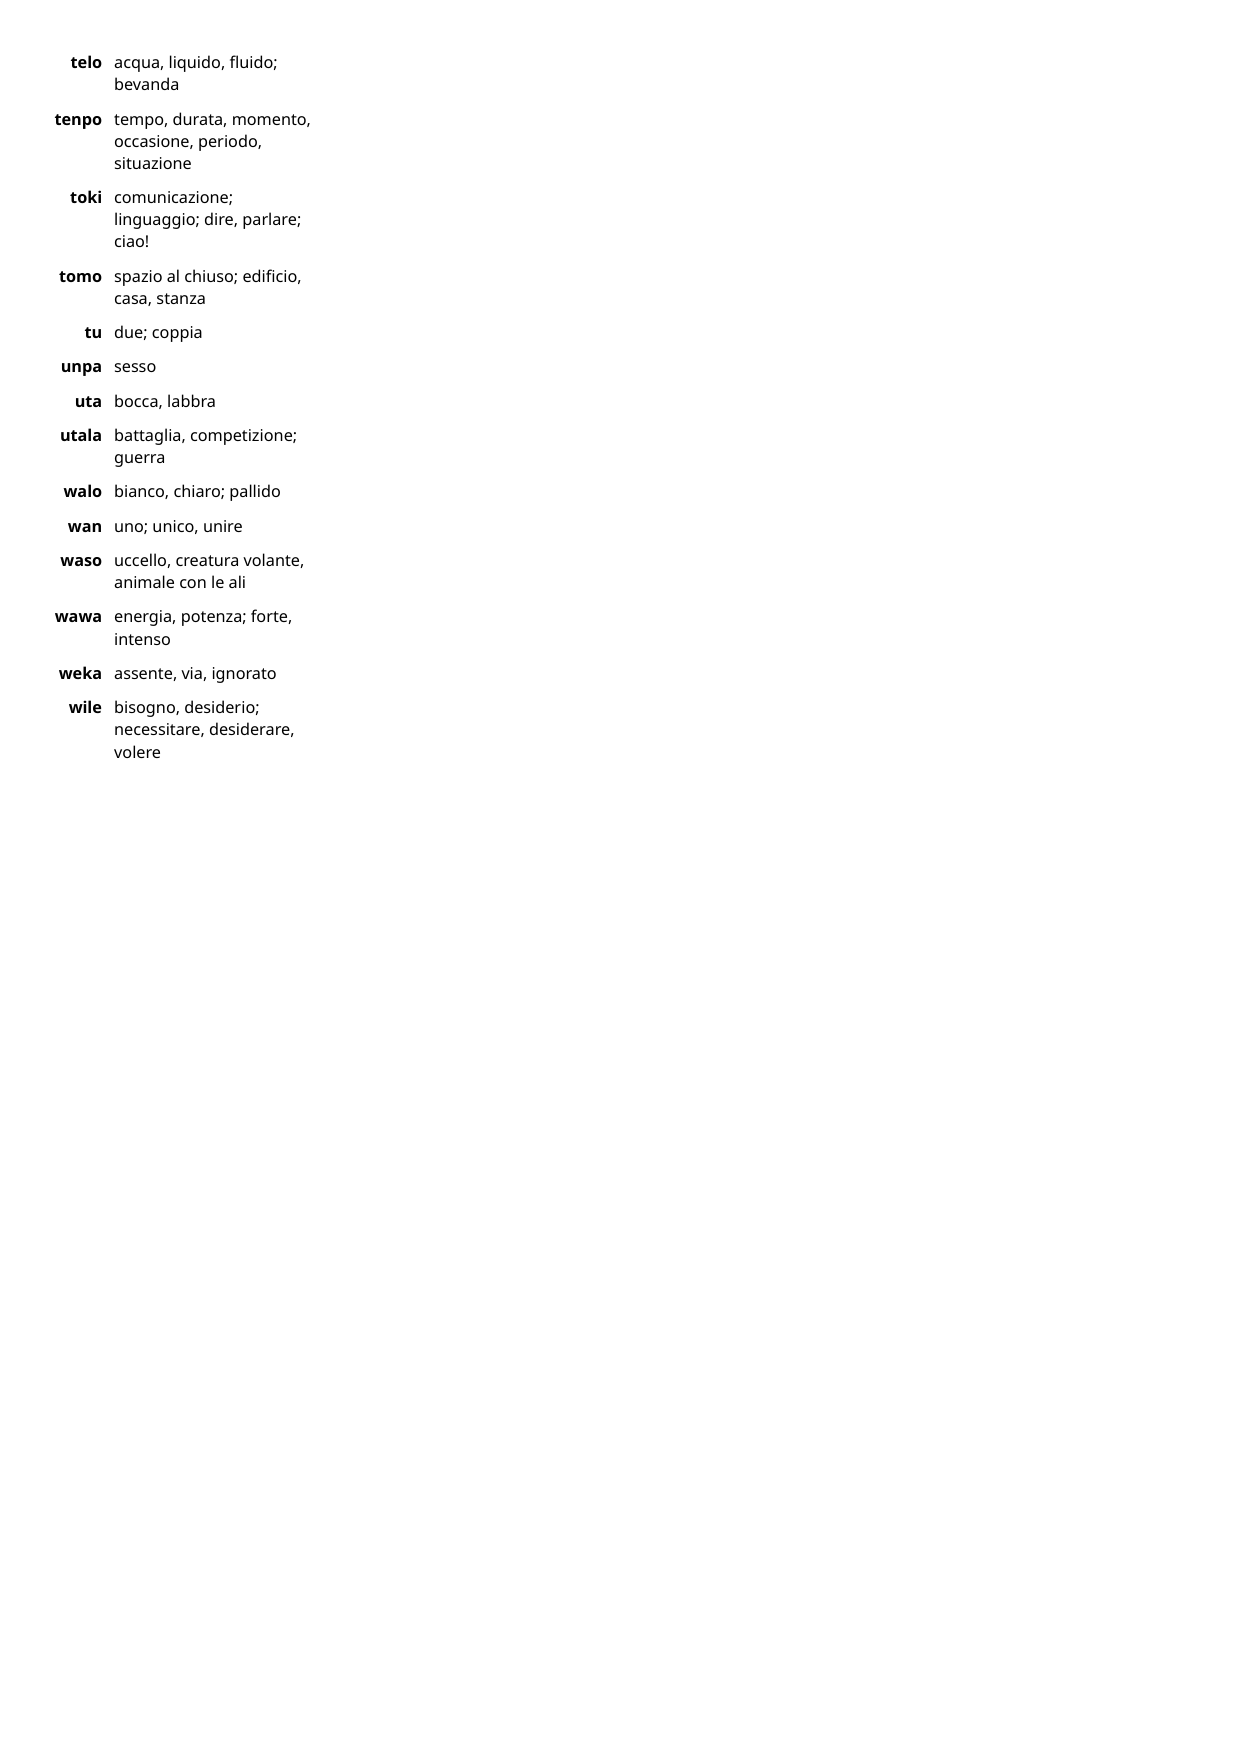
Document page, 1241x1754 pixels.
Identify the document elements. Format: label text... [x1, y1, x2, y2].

table_cell uno; unico, unire [108, 509, 324, 543]
table_cell uccello, creatura volante, animale con le ali [108, 543, 324, 599]
table_cell sesso [108, 350, 324, 384]
table_cell tu [33, 315, 108, 349]
table_cell weka [33, 656, 108, 690]
table_cell acqua, liquido, fluido; bevanda [108, 45, 324, 101]
table_cell toki [33, 180, 108, 259]
table_cell waso [33, 543, 108, 599]
table_cell bocca, labbra [108, 384, 324, 418]
table_cell assente, via, ignorato [108, 656, 324, 690]
table_cell wawa [33, 600, 108, 656]
table_cell telo [33, 45, 108, 101]
table_cell wile [33, 690, 108, 769]
table_cell tenpo [33, 101, 108, 180]
table_cell bisogno, desiderio; necessitare, desiderare, volere [108, 690, 324, 769]
table_cell uta [33, 384, 108, 418]
table_cell due; coppia [108, 315, 324, 349]
table_cell unpa [33, 350, 108, 384]
table_cell battaglia, competizione; guerra [108, 418, 324, 474]
table_cell walo [33, 475, 108, 509]
table_cell comunicazione; linguaggio; dire, parlare; ciao! [108, 180, 324, 259]
table_cell utala [33, 418, 108, 474]
table_cell energia, potenza; forte, intenso [108, 600, 324, 656]
table_cell spazio al chiuso; edificio, casa, stanza [108, 259, 324, 315]
table_cell tempo, durata, momento, occasione, periodo, situazione [108, 101, 324, 180]
table_cell wan [33, 509, 108, 543]
table_cell bianco, chiaro; pallido [108, 475, 324, 509]
table_cell tomo [33, 259, 108, 315]
